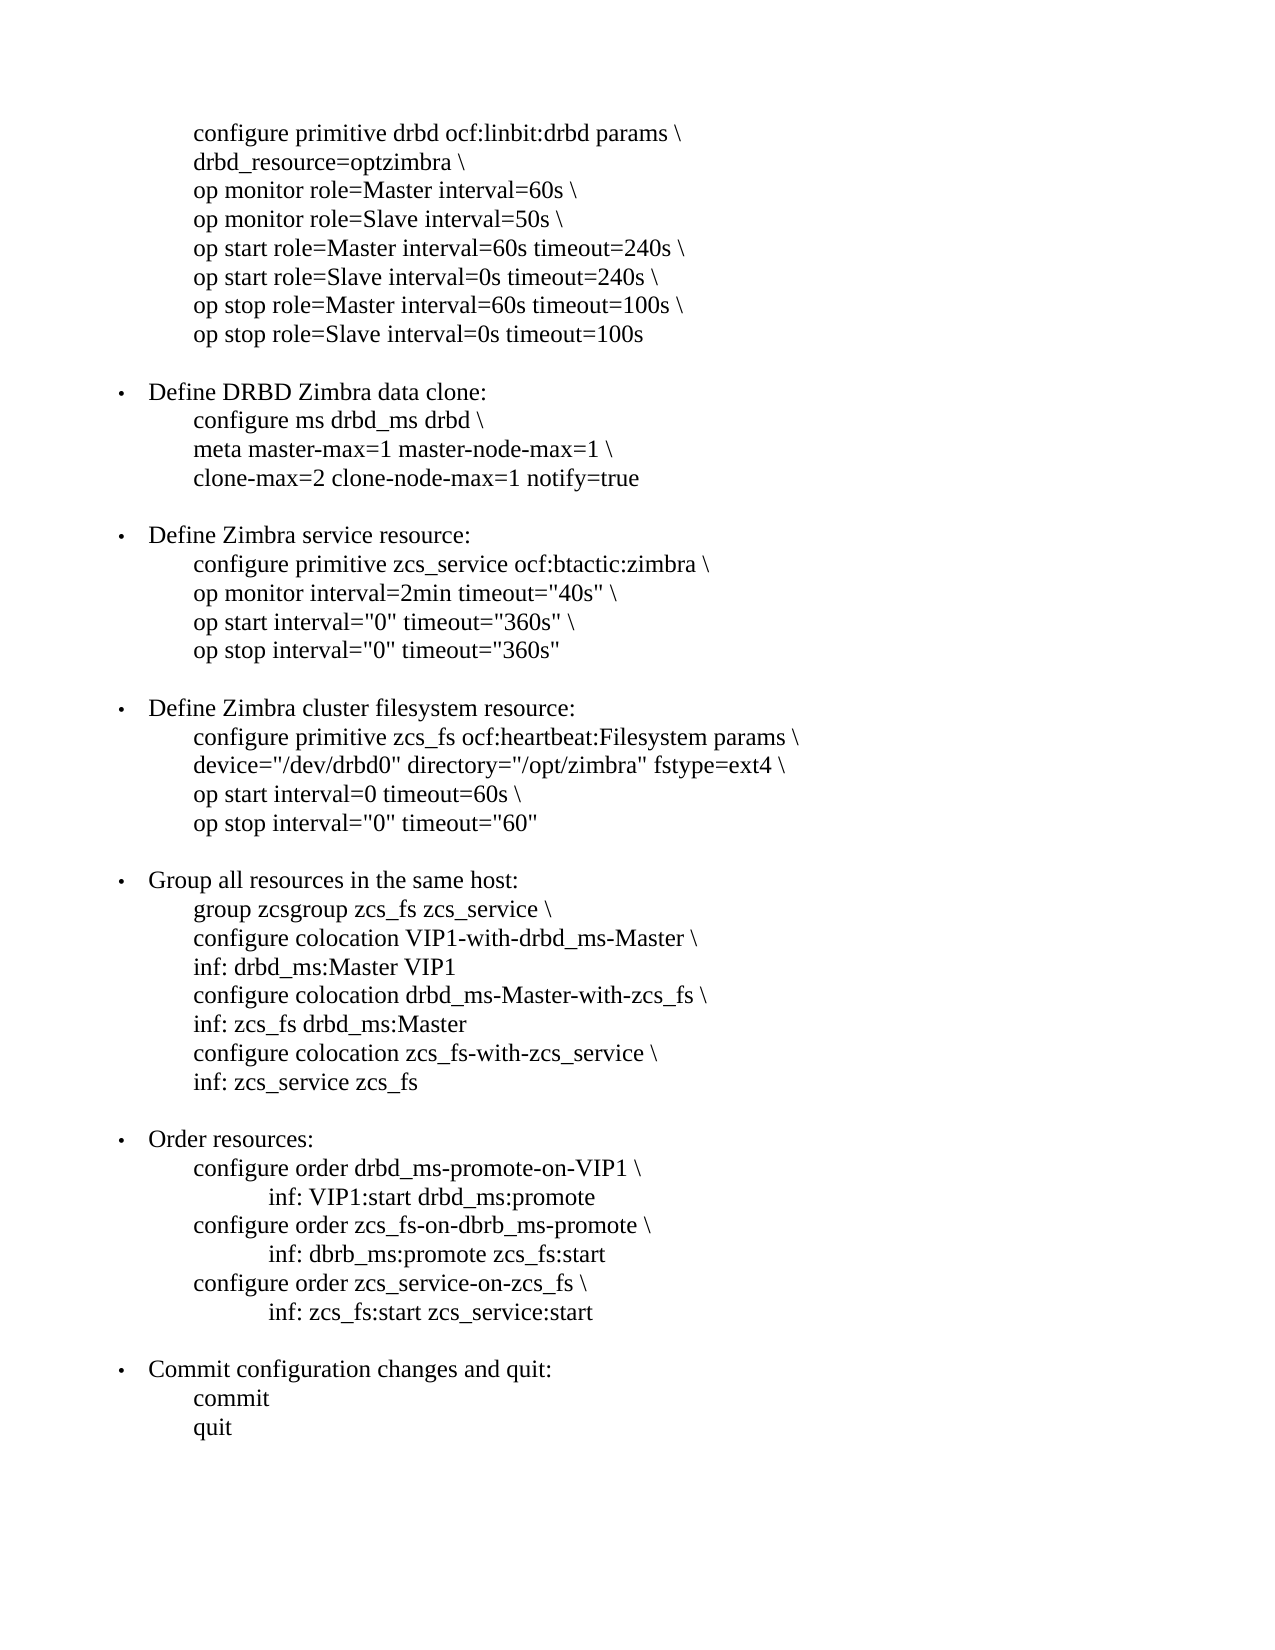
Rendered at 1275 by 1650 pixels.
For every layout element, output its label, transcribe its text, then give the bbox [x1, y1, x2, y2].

text op monitor interval=2min timeout="40s" \ [118, 578, 1157, 607]
text configure order drbd_ms-promote-on-VIP1 \ [118, 1153, 1157, 1182]
text configure primitive drbd ocf:linbit:drbd params \ [118, 118, 1157, 147]
text configure order zcs_fs-on-dbrb_ms-promote \ [118, 1211, 1157, 1239]
text configure primitive zcs_service ocf:btactic:zimbra \ [118, 549, 1157, 578]
text configure colocation drbd_ms-Master-with-zcs_fs \ [118, 981, 1157, 1009]
text inf: drbd_ms:Master VIP1 [118, 952, 1157, 981]
text op stop interval="0" timeout="360s" [118, 636, 1157, 664]
text clone-max=2 clone-node-max=1 notify=true [118, 463, 1157, 492]
text inf: VIP1:start drbd_ms:promote [118, 1182, 1157, 1211]
list Commit configuration changes and quit: [118, 1354, 1157, 1383]
text quit [118, 1412, 1157, 1441]
text configure primitive zcs_fs ocf:heartbeat:Filesystem params \ [118, 722, 1157, 751]
text op monitor role=Master interval=60s \ [118, 176, 1157, 204]
text op start interval="0" timeout="360s" \ [118, 607, 1157, 636]
text configure order zcs_service-on-zcs_fs \ [118, 1268, 1157, 1297]
text configure colocation zcs_fs-with-zcs_service \ [118, 1038, 1157, 1067]
text op stop interval="0" timeout="60" [118, 808, 1157, 837]
list Define DRBD Zimbra data clone: [118, 377, 1157, 406]
text op stop role=Master interval=60s timeout=100s \ [118, 291, 1157, 319]
list Define Zimbra service resource: [118, 521, 1157, 549]
text op monitor role=Slave interval=50s \ [118, 204, 1157, 233]
text op start interval=0 timeout=60s \ [118, 779, 1157, 808]
text configure colocation VIP1-with-drbd_ms-Master \ [118, 923, 1157, 952]
list Define Zimbra cluster filesystem resource: [118, 693, 1157, 722]
text device="/dev/drbd0" directory="/opt/zimbra" fstype=ext4 \ [118, 751, 1157, 779]
list Group all resources in the same host: [118, 866, 1157, 894]
text drbd_resource=optzimbra \ [118, 147, 1157, 176]
text inf: dbrb_ms:promote zcs_fs:start [118, 1239, 1157, 1268]
text op stop role=Slave interval=0s timeout=100s [118, 319, 1157, 348]
text meta master-max=1 master-node-max=1 \ [118, 434, 1157, 463]
text inf: zcs_service zcs_fs [118, 1067, 1157, 1096]
text op start role=Master interval=60s timeout=240s \ [118, 233, 1157, 262]
text configure ms drbd_ms drbd \ [118, 406, 1157, 434]
list Order resources: [118, 1124, 1157, 1153]
text op start role=Slave interval=0s timeout=240s \ [118, 262, 1157, 291]
text inf: zcs_fs drbd_ms:Master [118, 1009, 1157, 1038]
text inf: zcs_fs:start zcs_service:start [118, 1297, 1157, 1326]
text group zcsgroup zcs_fs zcs_service \ [118, 894, 1157, 923]
text commit [118, 1383, 1157, 1412]
